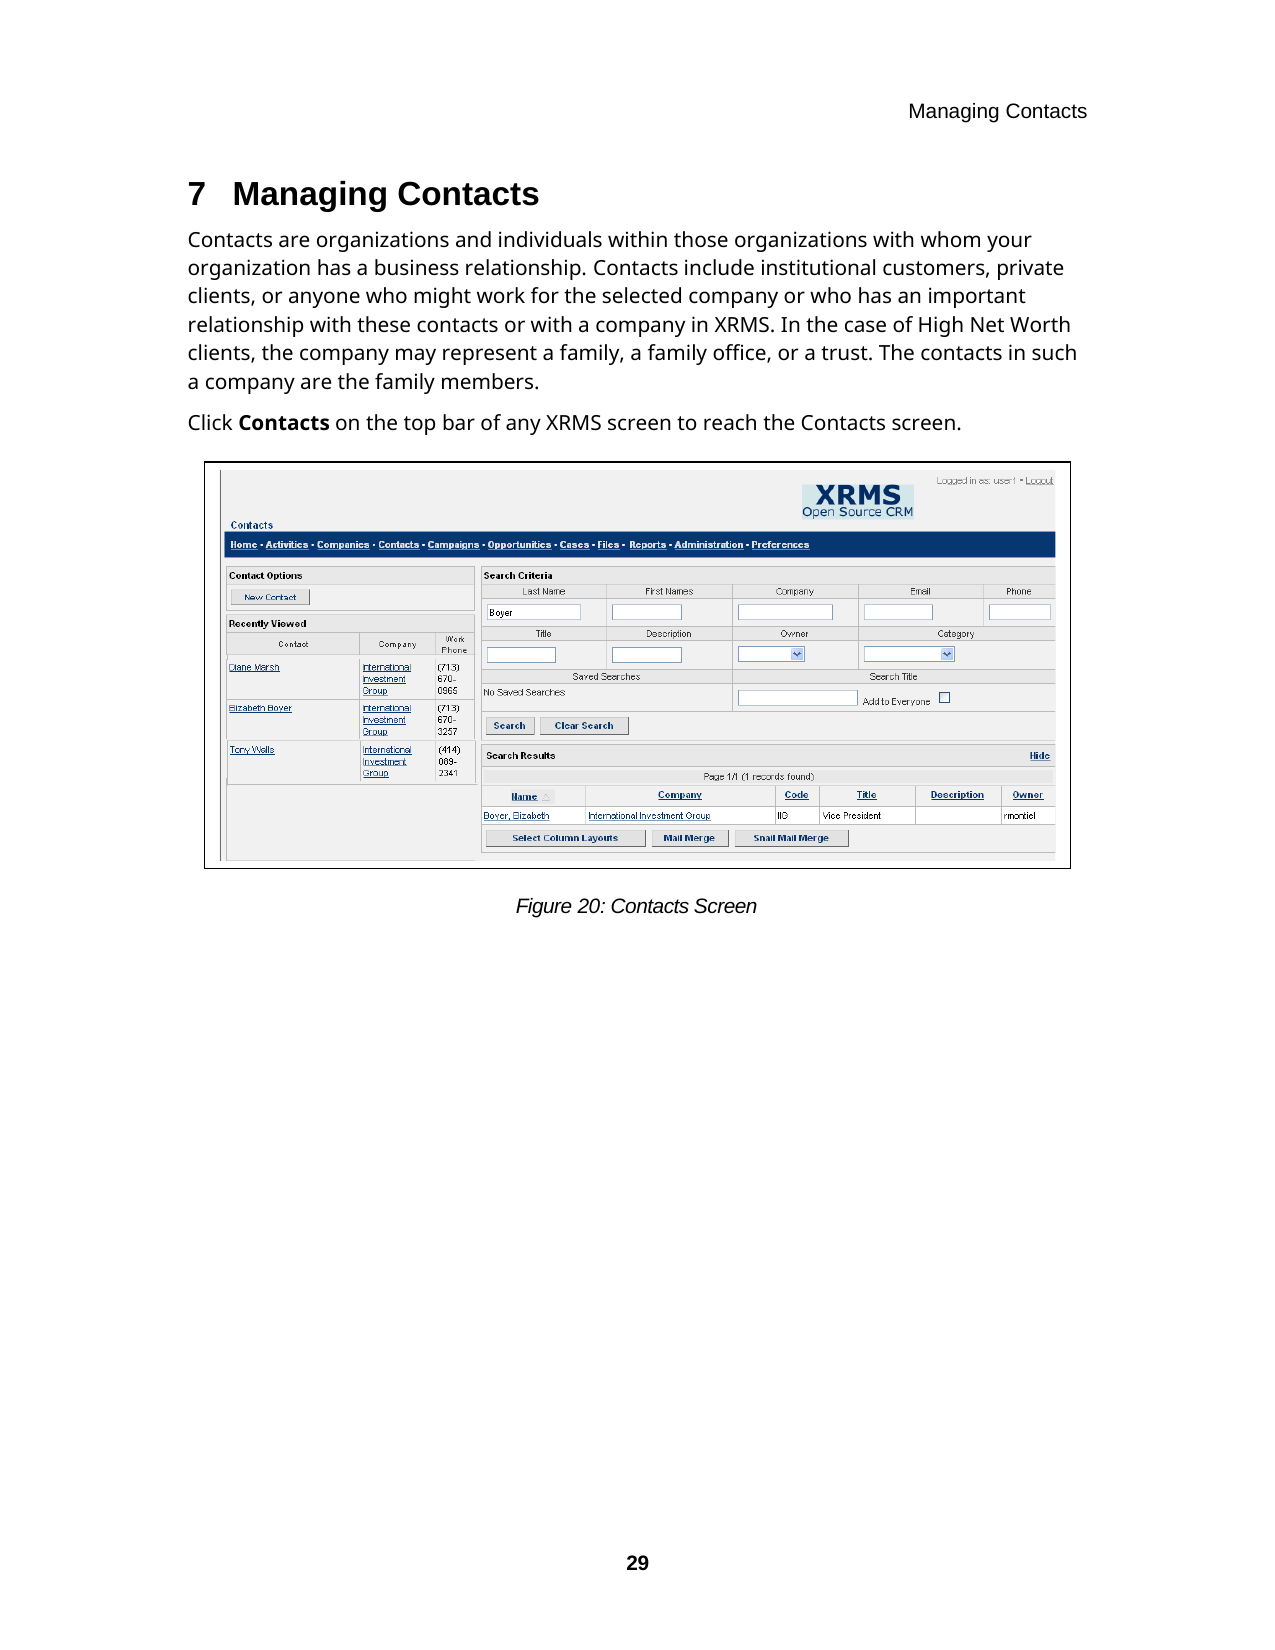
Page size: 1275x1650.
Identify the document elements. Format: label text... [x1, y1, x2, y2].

text Figure 20: Contacts Screen [187, 894, 1087, 918]
text Click Contacts on the top bar of any XRMS screen to reach the Contacts screen. [187, 408, 1087, 436]
subtitle Managing Contacts [187, 175, 1087, 212]
text Contacts are organizations and individuals within those organizations with whom your organization has a business relationship. Contacts include institutional customers, private clients, or anyone who might work for the selected company or who has an important relationship with these contacts or with a company in XRMS. In the case of High Net Worth clients, the company may represent a family, a family office, or a trust. The contacts in such a company are the family members. [187, 225, 1087, 395]
picture [219, 470, 1056, 861]
